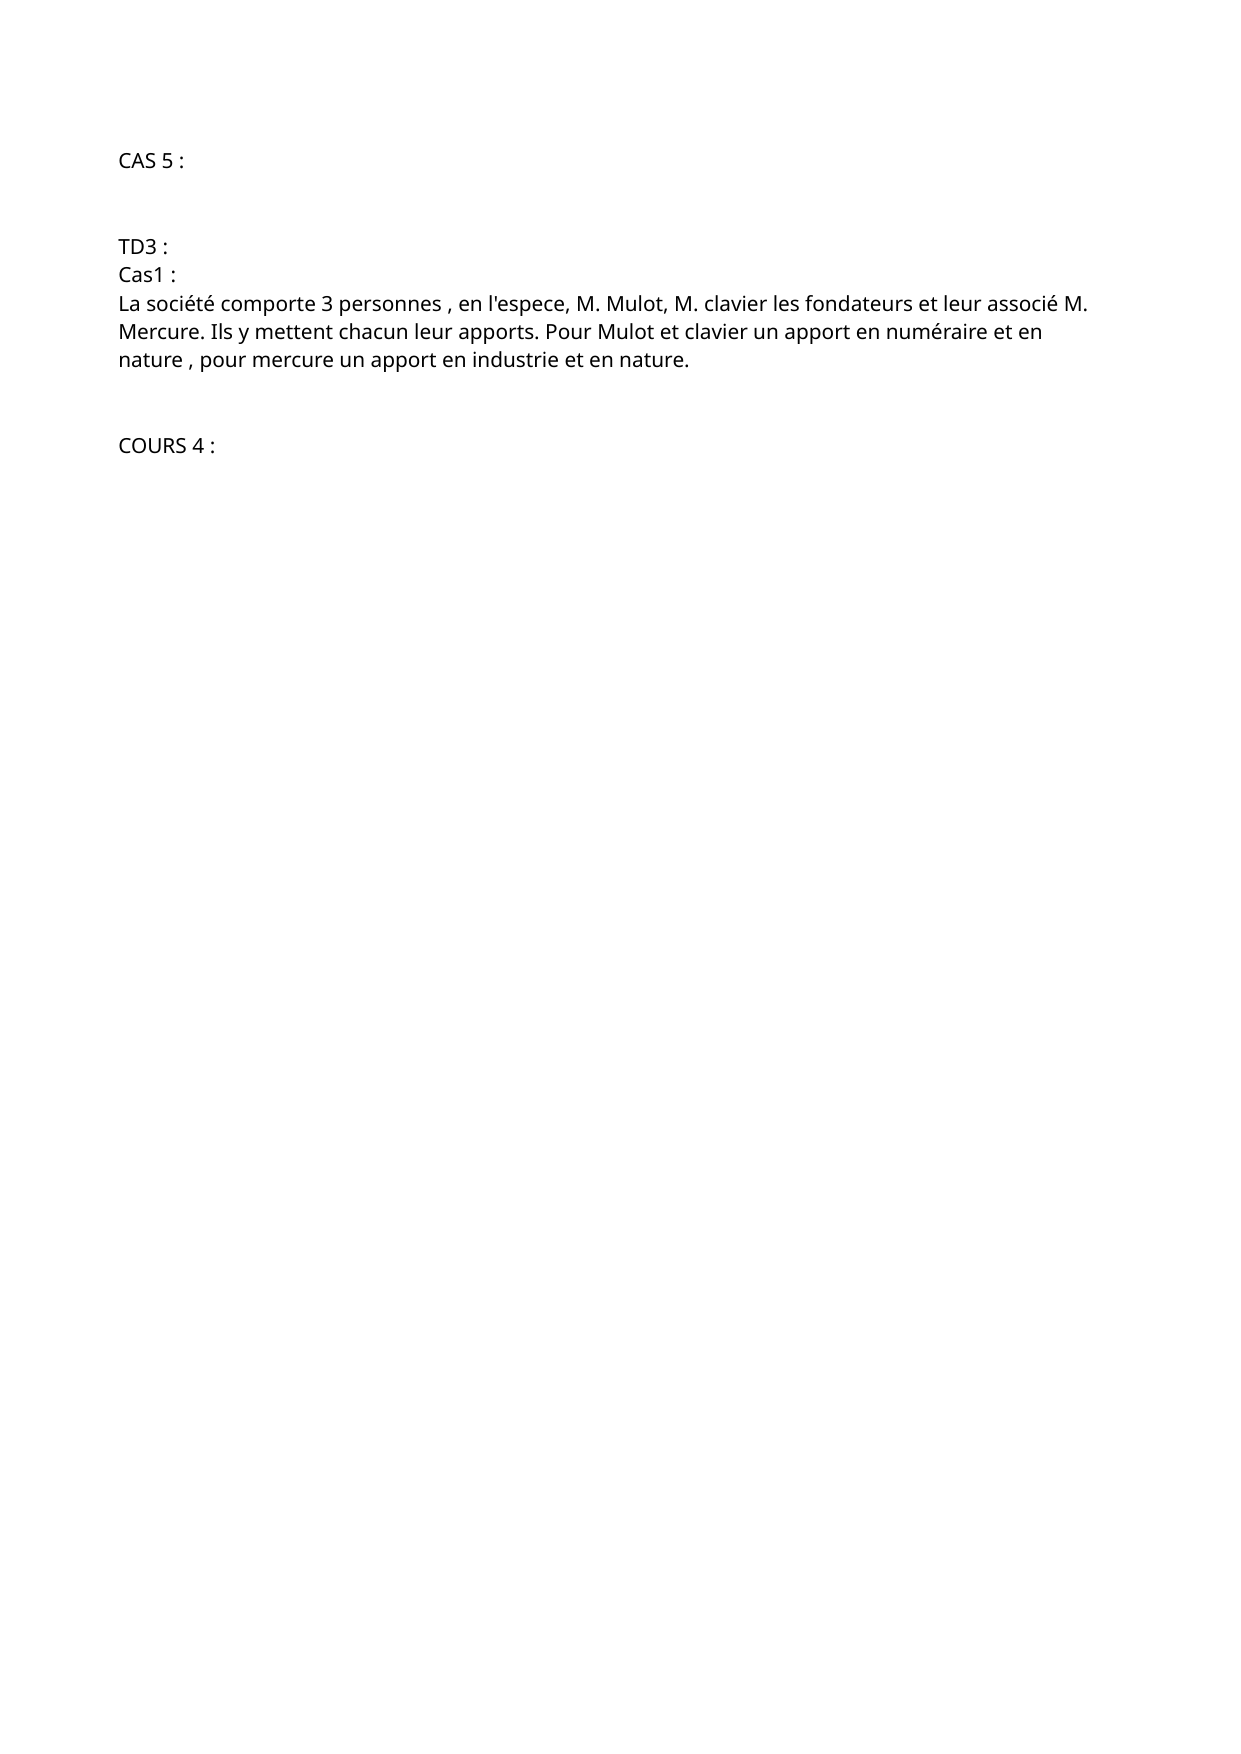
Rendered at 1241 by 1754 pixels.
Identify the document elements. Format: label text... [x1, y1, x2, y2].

text Cas1 : [118, 260, 1122, 289]
text TD3 : [118, 232, 1122, 260]
text COURS 4 : [118, 431, 1122, 459]
text CAS 5 : [118, 147, 1122, 175]
text La société comporte 3 personnes , en l'espece, M. Mulot, M. clavier les fondateurs et leur associé M. Mercure. Ils y mettent chacun leur apports. Pour Mulot et clavier un apport en numéraire et en nature , pour mercure un apport en industrie et en nature. [118, 289, 1122, 374]
